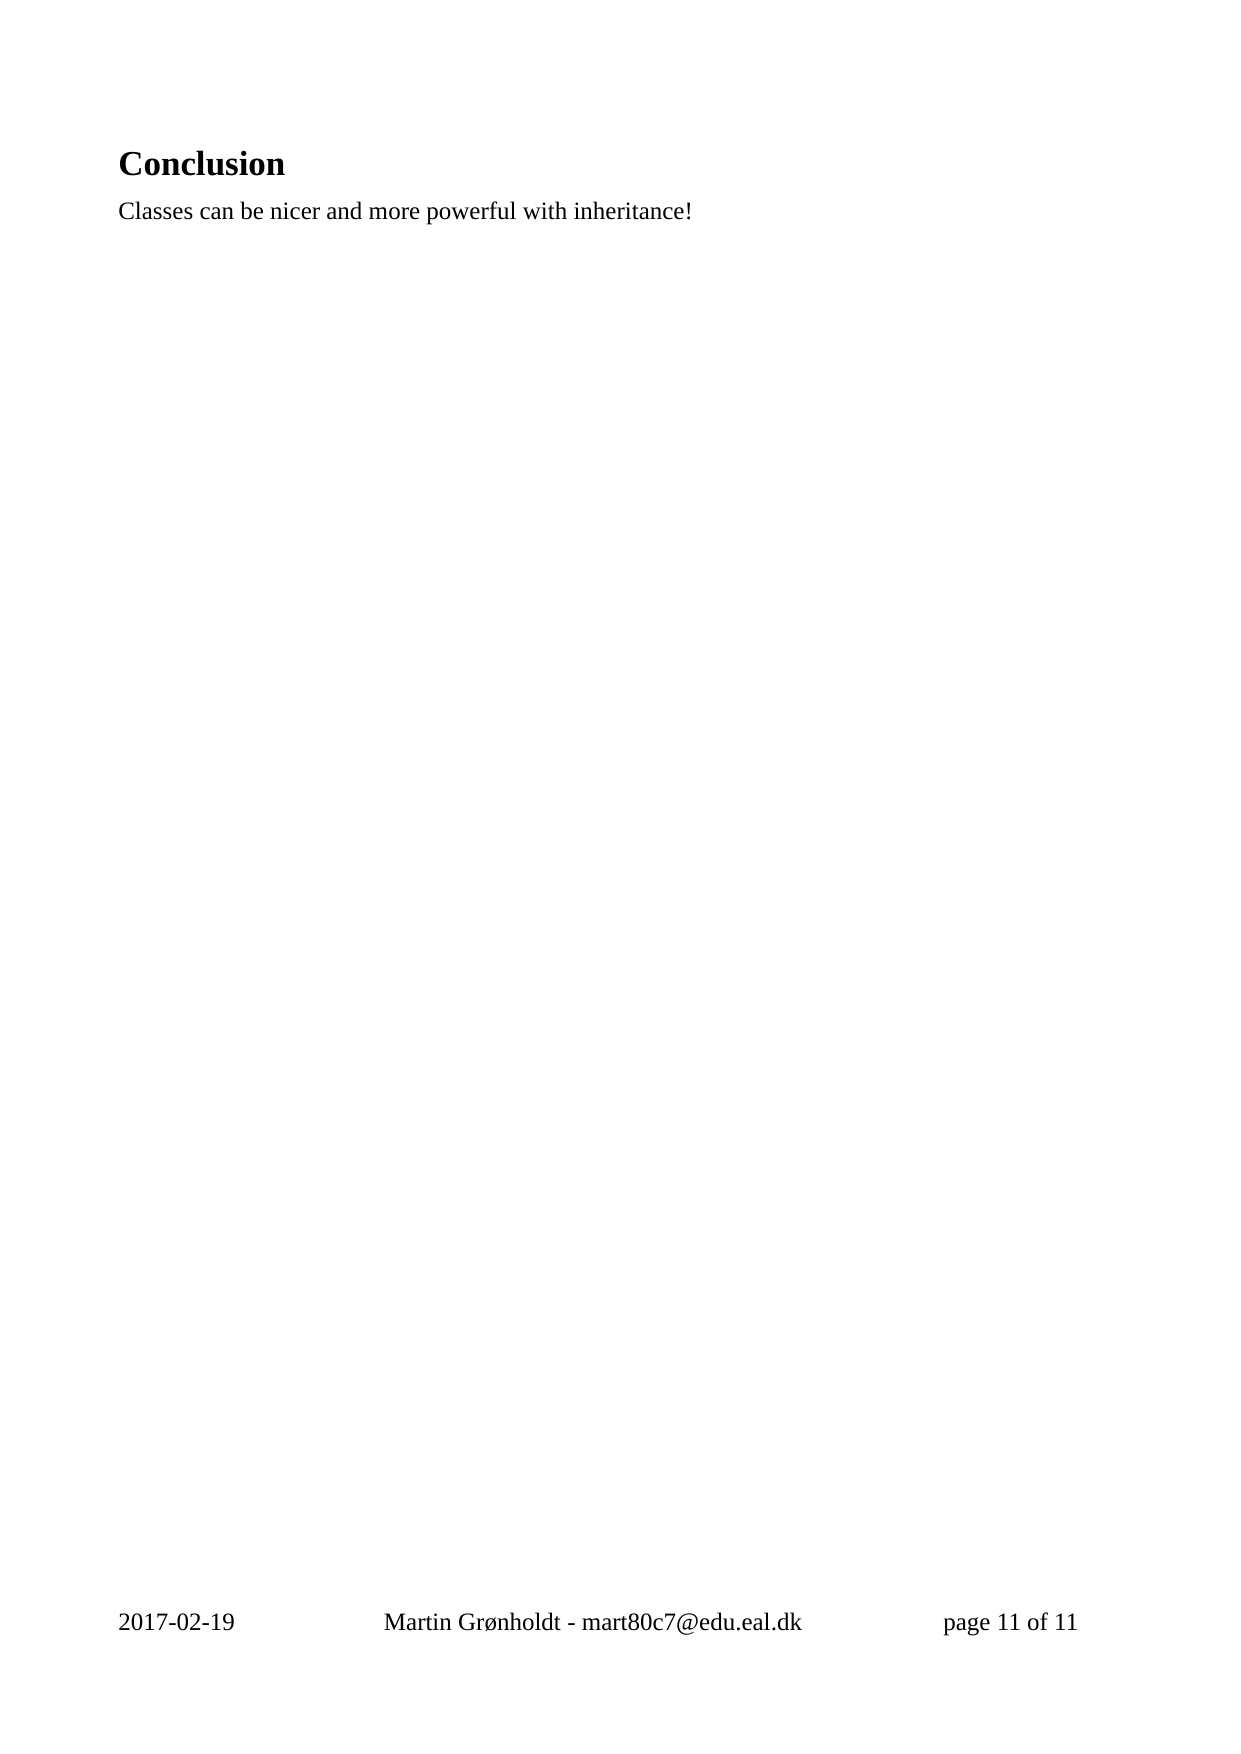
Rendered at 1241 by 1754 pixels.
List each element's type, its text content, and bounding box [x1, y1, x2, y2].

text Classes can be nicer and more powerful with inheritance! [118, 196, 1122, 224]
subtitle Conclusion [118, 143, 1122, 183]
